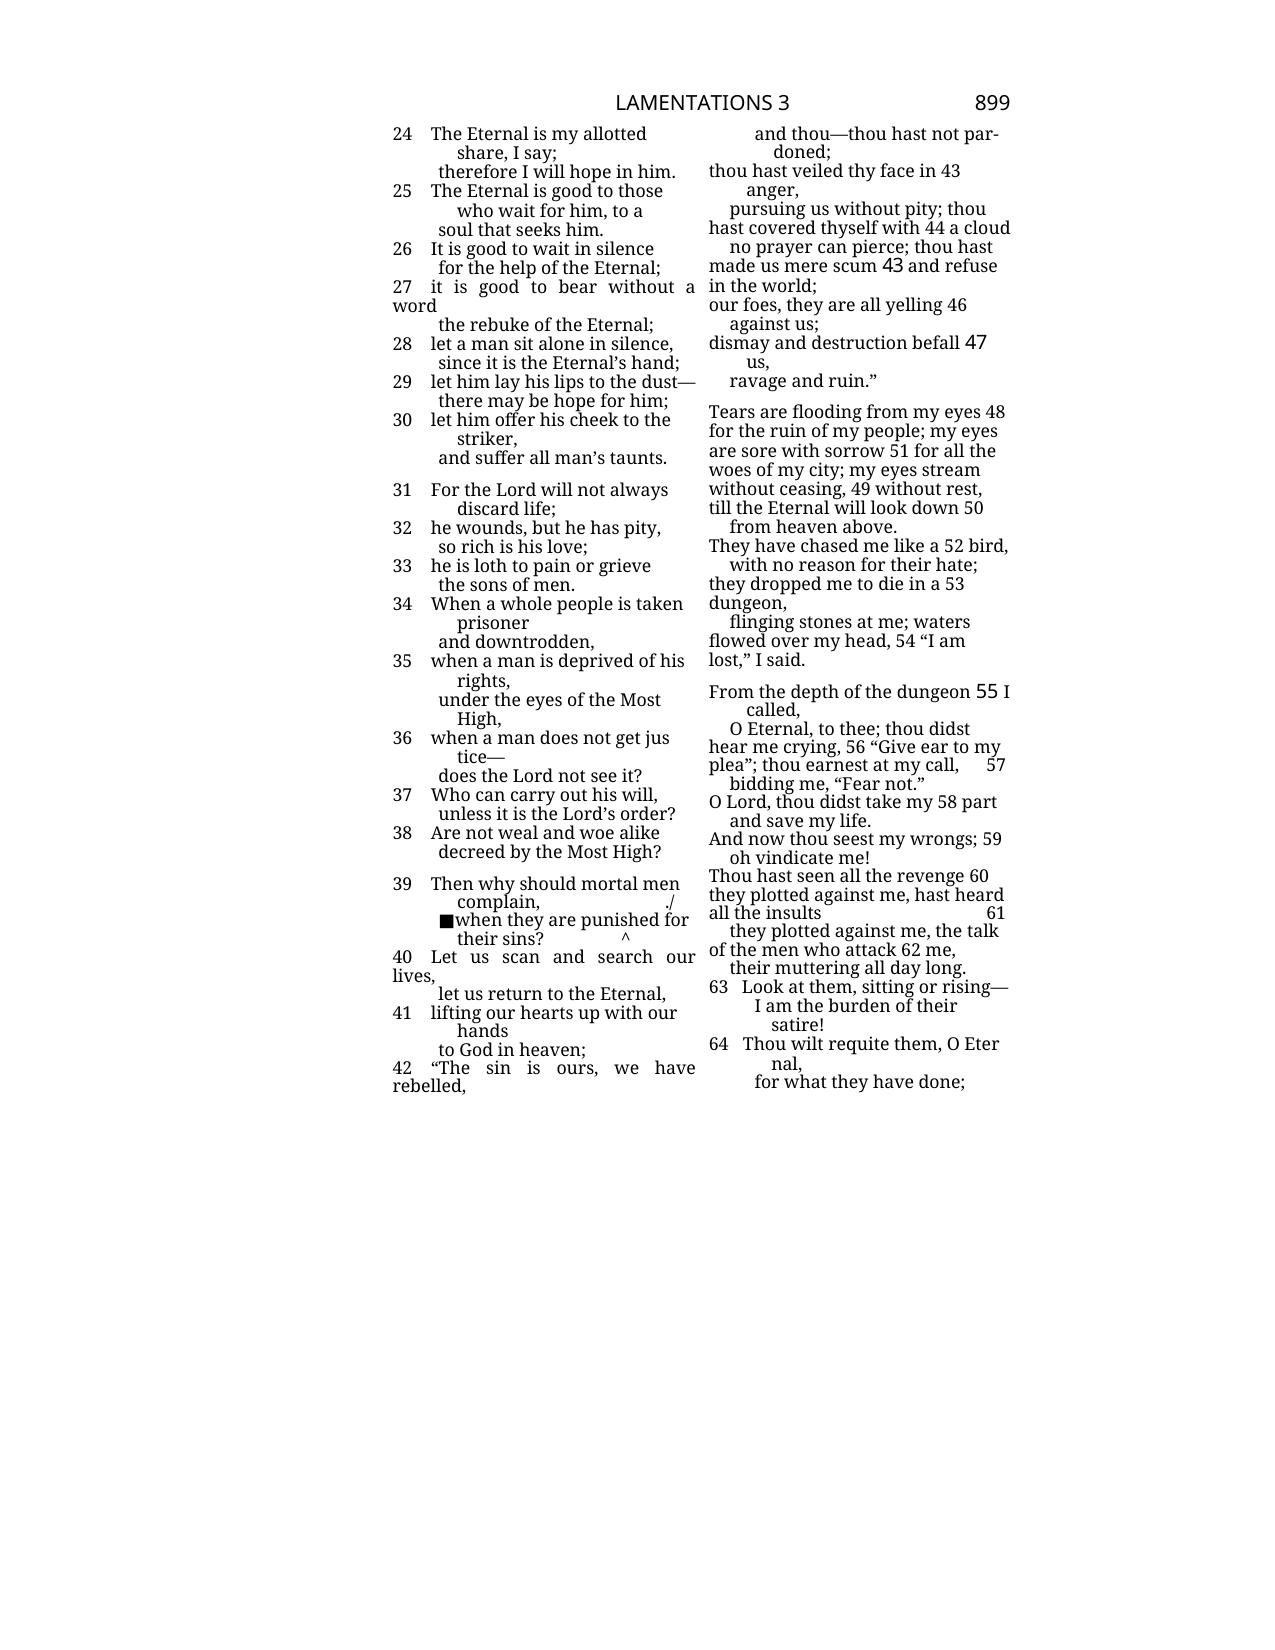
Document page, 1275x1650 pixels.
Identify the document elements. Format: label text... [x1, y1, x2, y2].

text unless it is the Lord’s order? [438, 805, 696, 824]
list let a man sit alone in silence, [392, 335, 696, 354]
list Are not weal and woe alike [392, 824, 696, 843]
list he is loth to pain or grieve [392, 557, 696, 576]
text ■when they are punished for their sins? ^ [438, 912, 696, 949]
text does the Lord not see it? [438, 767, 696, 786]
text to God in heaven; [438, 1041, 696, 1060]
text tice— [457, 748, 696, 767]
text and downtrodden, [438, 634, 696, 653]
list The Eternal is good to those [392, 183, 696, 202]
text From the depth of the dungeon 55 I called, [708, 683, 1012, 720]
text till the Eternal will look down 50 from heaven above. [708, 499, 1012, 537]
list Who can carry out his will, [392, 786, 696, 805]
list Thou wilt requite them, O Eter­ [708, 1036, 1012, 1055]
list When a whole people is taken [392, 596, 696, 614]
list when a man is deprived of his [392, 653, 696, 672]
text with no reason for their hate; they dropped me to die in a 53 dungeon, [708, 556, 1012, 613]
text Thou hast seen all the revenge 60 they plotted against me, hast heard all the insults 61 [708, 868, 1012, 923]
text for what they have done; [738, 1074, 1012, 1093]
text O Eternal, to thee; thou didst hear me crying, 56 “Give ear to my plea”; thou earnest at my call, 57 [708, 720, 1012, 776]
text complain, ./ [457, 894, 696, 912]
text dismay and destruction befall 47 us, [708, 334, 1012, 372]
text O Lord, thou didst take my 58 part [708, 794, 1012, 812]
text the rebuke of the Eternal; [438, 316, 696, 335]
list lifting our hearts up with our [392, 1004, 696, 1023]
list let him offer his cheek to the [392, 411, 696, 431]
text under the eyes of the Most High, [438, 691, 696, 729]
text they plotted against me, the talk of the men who attack 62 me, [708, 923, 1012, 960]
text nal, [738, 1055, 1012, 1074]
text decreed by the Most High? [438, 843, 696, 862]
text since it is the Eternal’s hand; [438, 354, 696, 373]
text therefore I will hope in him. [438, 164, 696, 183]
text our foes, they are all yelling 46 against us; [708, 296, 1012, 334]
list The Eternal is my allotted [392, 126, 696, 144]
text thou hast veiled thy face in 43 anger, [708, 162, 1012, 201]
text and save my life. [708, 812, 1012, 831]
list when a man does not get jus­ [392, 729, 696, 748]
text I am the burden of their satire! [754, 997, 1012, 1036]
list Let us scan and search our lives, [392, 949, 696, 986]
text pursuing us without pity; thou hast covered thyself with 44 a cloud [708, 201, 1012, 239]
list it is good to bear without a word [392, 278, 696, 316]
list “The sin is ours, we have rebelled, [392, 1060, 696, 1097]
text discard life; [457, 500, 696, 519]
text for the help of the Eternal; [438, 259, 696, 278]
list he wounds, but he has pity, [392, 519, 696, 538]
text flinging stones at me; waters flowed over my head, 54 “I am lost,” I said. [708, 613, 1012, 671]
text They have chased me like a 52 bird, [708, 537, 1012, 556]
text prisoner [457, 614, 696, 634]
text the sons of men. [438, 576, 696, 596]
text their muttering all day long. [708, 960, 1012, 978]
text And now thou seest my wrongs; 59 oh vindicate me! [708, 831, 1012, 868]
text no prayer can pierce; thou hast made us mere scum 43 and refuse in the world; [708, 239, 1012, 296]
text and thou—thou hast not par­doned; [754, 126, 1012, 162]
list For the Lord will not always [392, 481, 696, 500]
text and suffer all man’s taunts. [438, 449, 696, 469]
list Then why should mortal men [392, 875, 696, 894]
text let us return to the Eternal, [438, 986, 696, 1004]
text bidding me, “Fear not.” [708, 776, 1012, 794]
list let him lay his lips to the dust— [392, 373, 696, 392]
text who wait for him, to a soul that seeks him. [438, 202, 648, 240]
text so rich is his love; [438, 538, 696, 557]
text rights, [457, 672, 696, 691]
text striker, [457, 431, 696, 449]
text there may be hope for him; [438, 392, 696, 411]
list Look at them, sitting or rising— [708, 978, 1012, 997]
text ravage and ruin.” [708, 372, 1012, 391]
text share, I say; [457, 144, 696, 164]
text hands [457, 1023, 696, 1041]
text Tears are flooding from my eyes 48 for the ruin of my people; my eyes are sore with sorrow 51 for all the woes of my city; my eyes stream without ceasing, 49 without rest, [708, 404, 1012, 499]
list It is good to wait in silence [392, 240, 696, 259]
